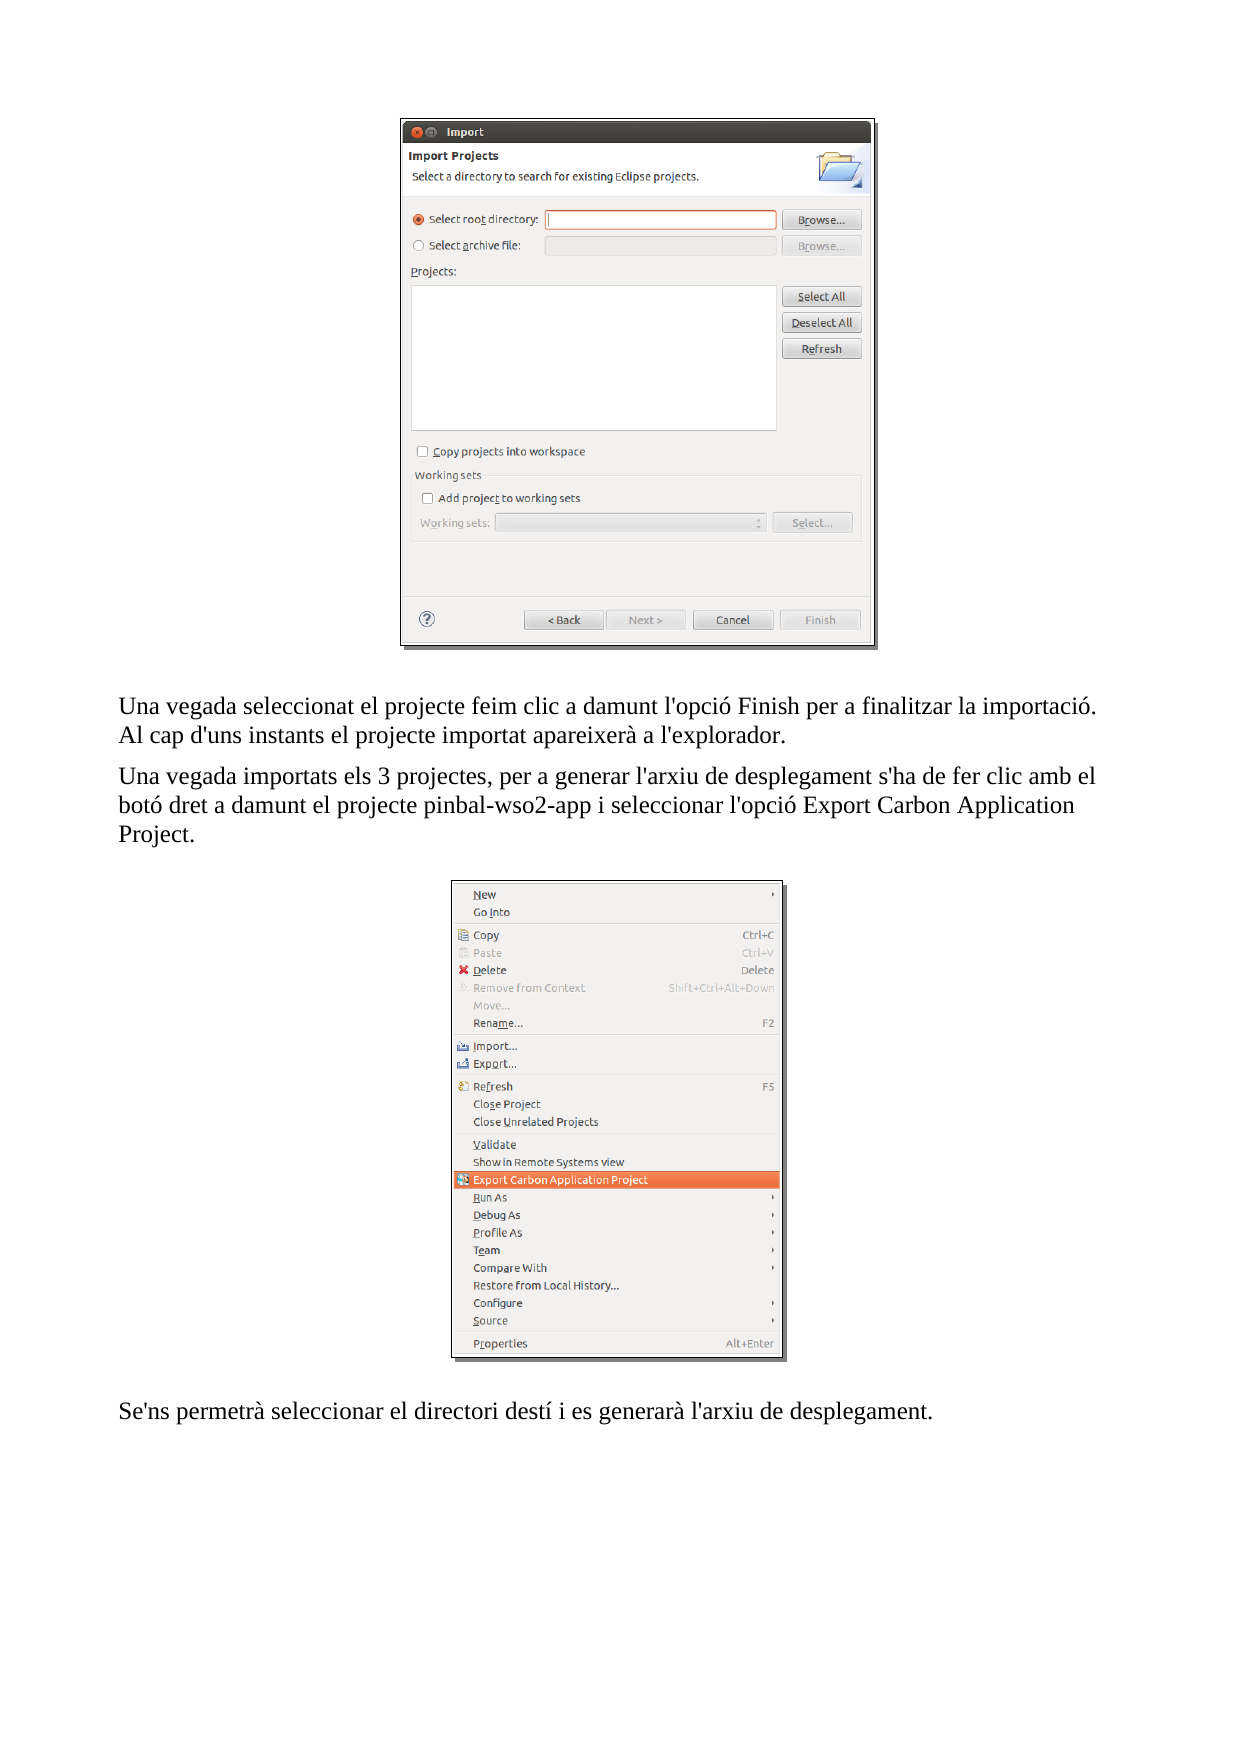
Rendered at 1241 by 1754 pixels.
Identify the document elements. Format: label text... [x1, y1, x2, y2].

text Una vegada importats els 3 projectes, per a generar l'arxiu de desplegament s'ha de fer clic amb el botó dret a damunt el projecte pinbal-wso2-app i seleccionar l'opció Export Carbon Application Project. [118, 761, 1122, 848]
picture [402, 121, 871, 643]
picture [453, 883, 780, 1354]
text Se'ns permetrà seleccionar el directori destí i es generarà l'arxiu de desplegament. [118, 1396, 1122, 1425]
text Una vegada seleccionat el projecte feim clic a damunt l'opció Finish per a finalitzar la importació. Al cap d'uns instants el projecte importat apareixerà a l'explorador. [118, 691, 1122, 749]
